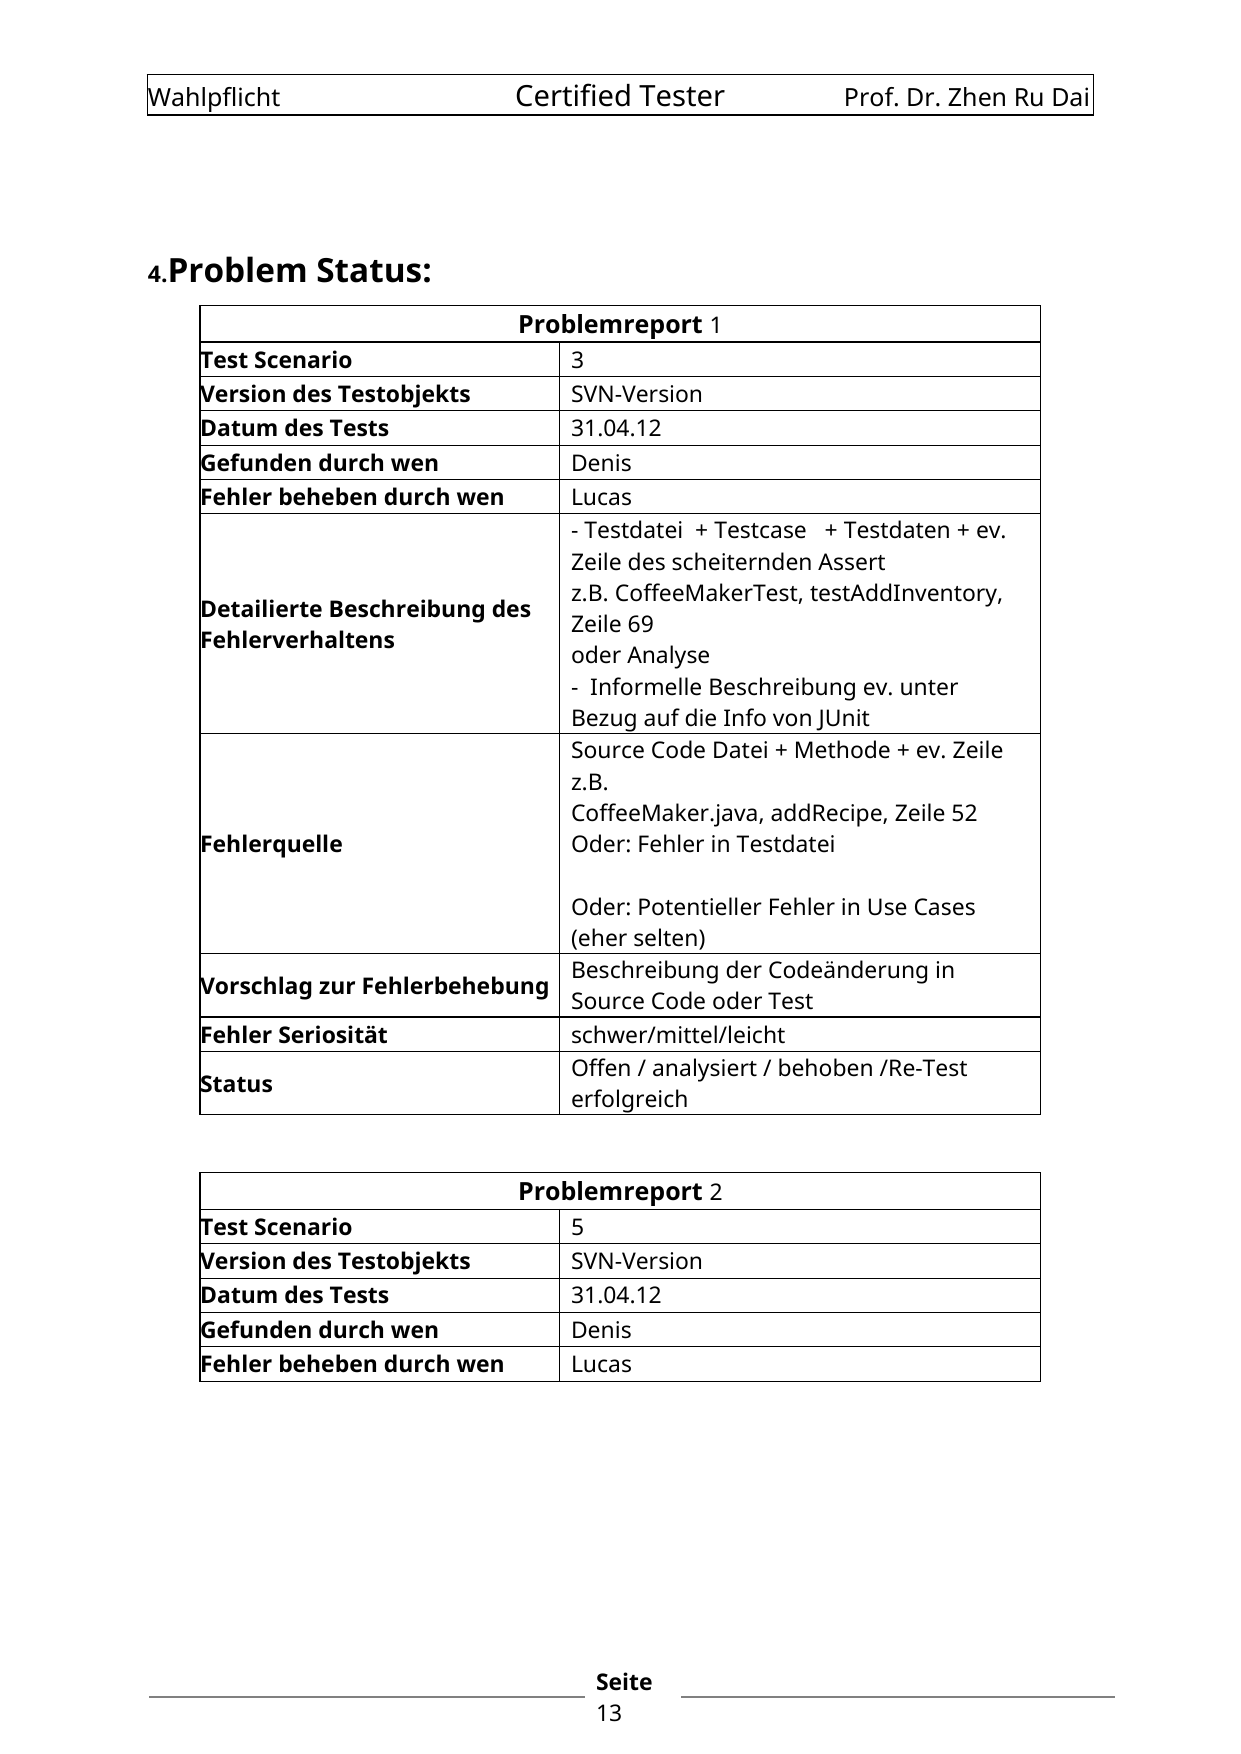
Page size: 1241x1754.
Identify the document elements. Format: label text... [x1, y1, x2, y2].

table_cell schwer/mittel/leicht [560, 1018, 1040, 1051]
table_header Problemreport 2 [201, 1173, 1040, 1209]
table_cell Denis [560, 1313, 1040, 1346]
table_cell Datum des Tests [201, 411, 559, 444]
table_cell Beschreibung der Codeänderung in Source Code oder Test [560, 954, 1040, 1016]
table_cell Source Code Datei + Methode + ev. Zeile z.B. CoffeeMaker.java, addRecipe, Zeile 52 Oder: Fehler in Testdatei Oder: Potentieller Fehler in Use Cases (eher selten) [560, 734, 1040, 953]
table_cell SVN-Version [560, 1244, 1040, 1277]
table_cell Denis [560, 446, 1040, 479]
table_cell 31.04.12 [560, 1279, 1040, 1312]
table_cell Vorschlag zur Fehlerbehebung [201, 954, 559, 1016]
table_cell Fehler beheben durch wen [201, 1347, 559, 1381]
table_cell Test Scenario [201, 1210, 559, 1243]
subtitle Problem Status: [148, 247, 1093, 292]
table_cell Datum des Tests [201, 1279, 559, 1312]
table_cell Fehler Seriosität [201, 1018, 559, 1051]
table_cell - Testdatei + Testcase + Testdaten + ev. Zeile des scheiternden Assert z.B. CoffeeMakerTest, testAddInventory, Zeile 69 oder Analyse - Informelle Beschreibung ev. unter Bezug auf die Info von JUnit [560, 514, 1040, 733]
table_cell Fehler beheben durch wen [201, 480, 559, 513]
table_cell Fehlerquelle [201, 734, 559, 953]
table_cell Version des Testobjekts [201, 377, 559, 410]
table_cell Gefunden durch wen [201, 1313, 559, 1346]
table_cell Version des Testobjekts [201, 1244, 559, 1277]
table_cell SVN-Version [560, 377, 1040, 410]
table_cell Detailierte Beschreibung des Fehlerverhaltens [201, 514, 559, 733]
table_cell Gefunden durch wen [201, 446, 559, 479]
table_cell Lucas [560, 480, 1040, 513]
table_cell 5 [560, 1210, 1040, 1243]
table_cell 3 [560, 343, 1040, 376]
table_header Problemreport 1 [201, 306, 1040, 341]
table_cell Lucas [560, 1347, 1040, 1381]
table_cell Status [201, 1052, 559, 1114]
table_cell 31.04.12 [560, 411, 1040, 444]
table_cell Test Scenario [201, 343, 559, 376]
table_cell Offen / analysiert / behoben /Re-Test erfolgreich [560, 1052, 1040, 1114]
